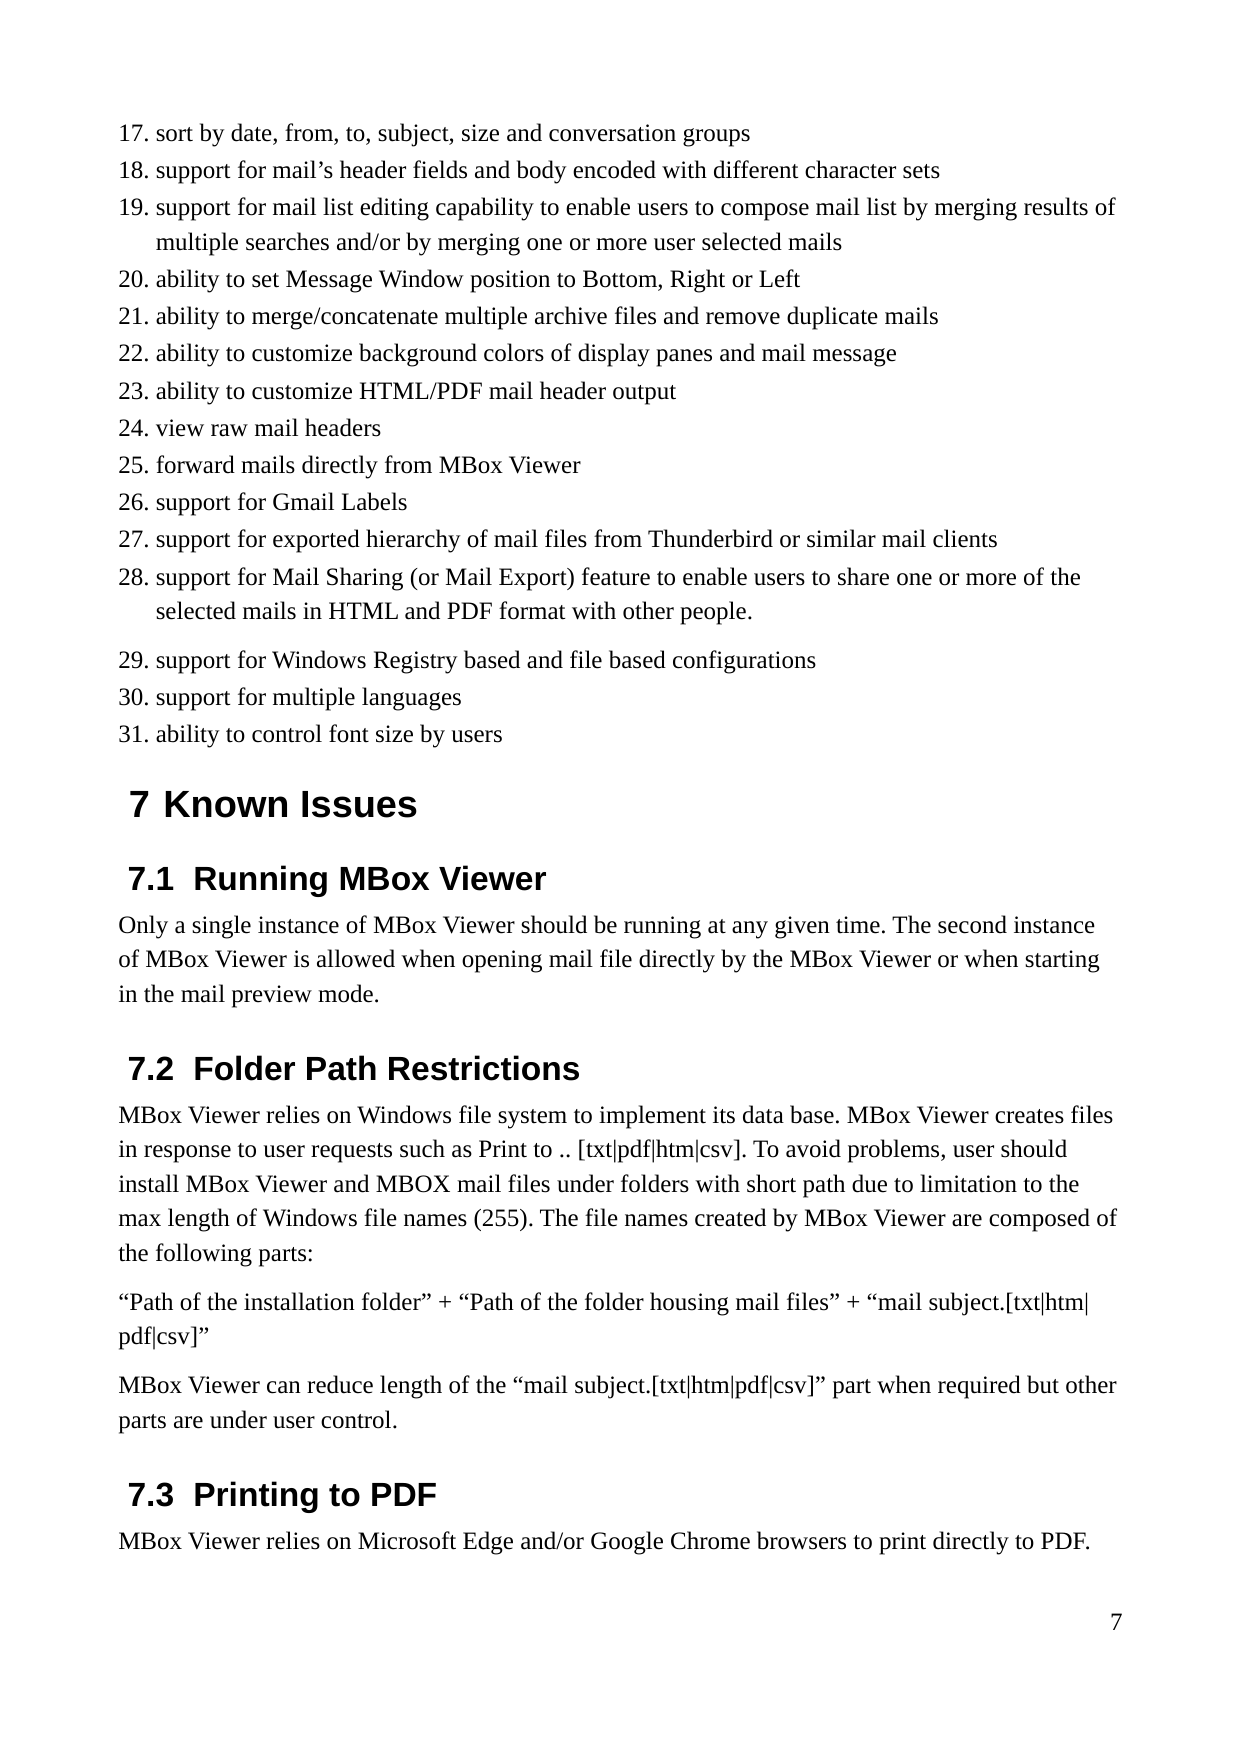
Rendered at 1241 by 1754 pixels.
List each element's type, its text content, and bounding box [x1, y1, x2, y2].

text “Path of the installation folder” + “Path of the folder housing mail files” + “mail subject.[txt|htm|pdf|csv]” [118, 1287, 1122, 1350]
list view raw mail headers [118, 413, 1122, 442]
text MBox Viewer can reduce length of the “mail subject.[txt|htm|pdf|csv]” part when required but other parts are under user control. [118, 1370, 1122, 1434]
text Only a single instance of MBox Viewer should be running at any given time. The second instance of MBox Viewer is allowed when opening mail file directly by the MBox Viewer or when starting in the mail preview mode. [118, 910, 1122, 1008]
list support for Windows Registry based and file based configurations [118, 645, 1122, 674]
text MBox Viewer relies on Windows file system to implement its data base. MBox Viewer creates files in response to user requests such as Print to .. [txt|pdf|htm|csv]. To avoid problems, user should install MBox Viewer and MBOX mail files under folders with short path due to limitation to the max length of Windows file names (255). The file names created by MBox Viewer are composed of the following parts: [118, 1100, 1122, 1267]
list support for mail list editing capability to enable users to compose mail list by merging results of multiple searches and/or by merging one or more user selected mails [118, 192, 1122, 256]
list support for exported hierarchy of mail files from Thunderbird or similar mail clients [118, 524, 1122, 553]
list support for Mail Sharing (or Mail Export) feature to enable users to share one or more of the selected mails in HTML and PDF format with other people. [118, 562, 1122, 625]
list ability to customize HTML/PDF mail header output [118, 376, 1122, 404]
subtitle Known Issues [118, 782, 1122, 825]
list ability to customize background colors of display panes and mail message [118, 338, 1122, 367]
list ability to set Message Window position to Bottom, Right or Left [118, 264, 1122, 293]
list support for mail’s header fields and body encoded with different character sets [118, 155, 1122, 184]
list sort by date, from, to, subject, size and conversation groups [118, 118, 1122, 147]
list support for multiple languages [118, 682, 1122, 711]
list ability to control font size by users [118, 719, 1122, 748]
list forward mails directly from MBox Viewer [118, 450, 1122, 479]
text MBox Viewer relies on Microsoft Edge and/or Google Chrome browsers to print directly to PDF. [118, 1526, 1122, 1555]
subtitle Printing to PDF [118, 1475, 1122, 1513]
subtitle Folder Path Restrictions [118, 1049, 1122, 1087]
list support for Gmail Labels [118, 487, 1122, 516]
subtitle Running MBox Viewer [118, 859, 1122, 897]
list ability to merge/concatenate multiple archive files and remove duplicate mails [118, 301, 1122, 330]
